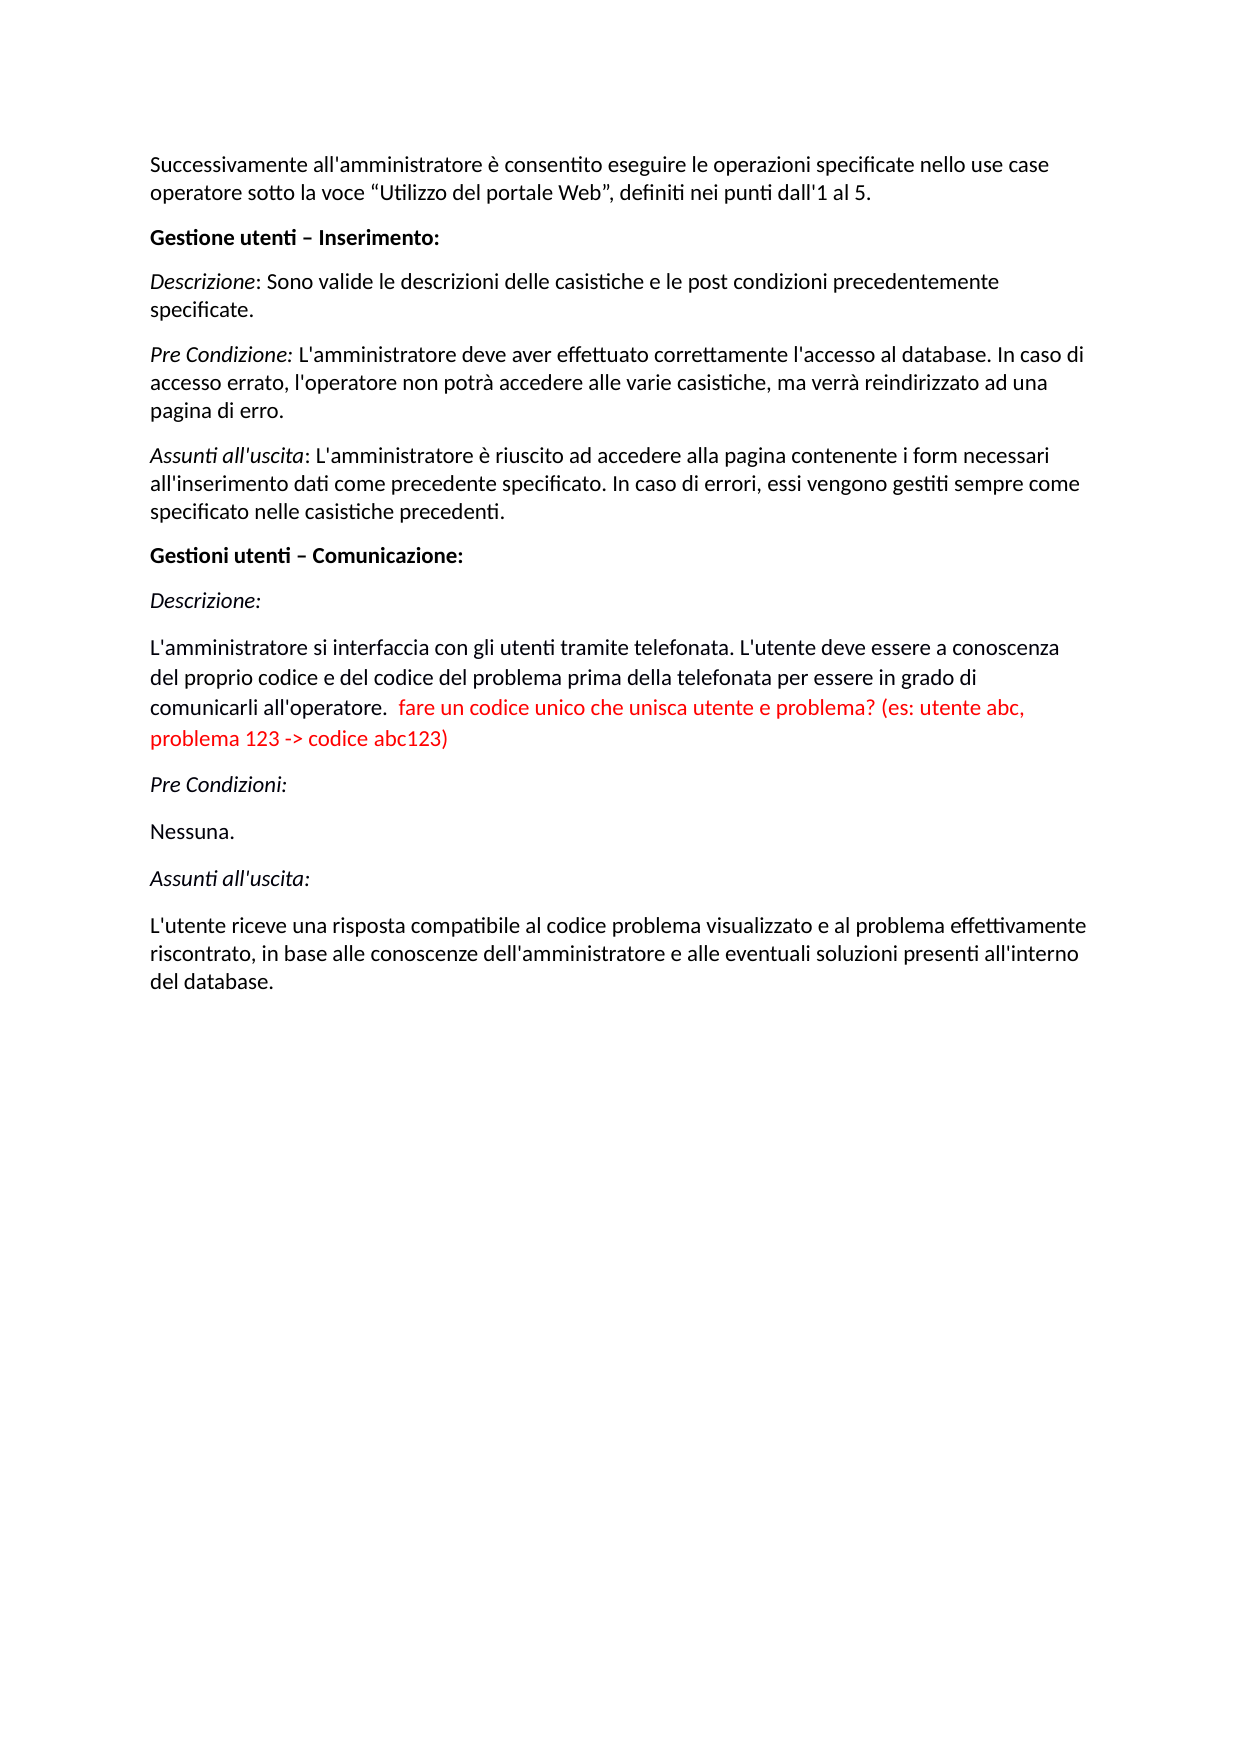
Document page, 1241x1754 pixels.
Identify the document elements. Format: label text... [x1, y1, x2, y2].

text Pre Condizioni: [150, 771, 1090, 799]
text L'amministratore si interfaccia con gli utenti tramite telefonata. L'utente deve essere a conoscenza del proprio codice e del codice del problema prima della telefonata per essere in grado di comunicarli all'operatore. fare un codice unico che unisca utente e problema? (es: utente abc, problema 123 -> codice abc123) [150, 633, 1090, 752]
text Pre Condizione: L'amministratore deve aver effettuato correttamente l'accesso al database. In caso di accesso errato, l'operatore non potrà accedere alle varie casistiche, ma verrà reindirizzato ad una pagina di erro. [150, 340, 1090, 424]
text Gestione utenti – Inserimento: [150, 223, 1090, 251]
text Gestioni utenti – Comunicazione: [150, 542, 1090, 569]
text Descrizione: Sono valide le descrizioni delle casistiche e le post condizioni precedentemente specificate. [150, 267, 1090, 323]
list Assunti all'uscita: L'amministratore è riuscito ad accedere alla pagina contenente i form necessari all'inserimento dati come precedente specificato. In caso di errori, essi vengono gestiti sempre come specificato nelle casistiche precedenti. [150, 441, 1090, 525]
text Descrizione: [150, 586, 1090, 614]
text Nessuna. [150, 817, 1090, 846]
text L'utente riceve una risposta compatibile al codice problema visualizzato e al problema effettivamente riscontrato, in base alle conoscenze dell'amministratore e alle eventuali soluzioni presenti all'interno del database. [150, 911, 1090, 995]
text Assunti all'uscita: [150, 864, 1090, 892]
text Successivamente all'amministratore è consentito eseguire le operazioni specificate nello use case operatore sotto la voce “Utilizzo del portale Web”, definiti nei punti dall'1 al 5. [150, 150, 1090, 206]
